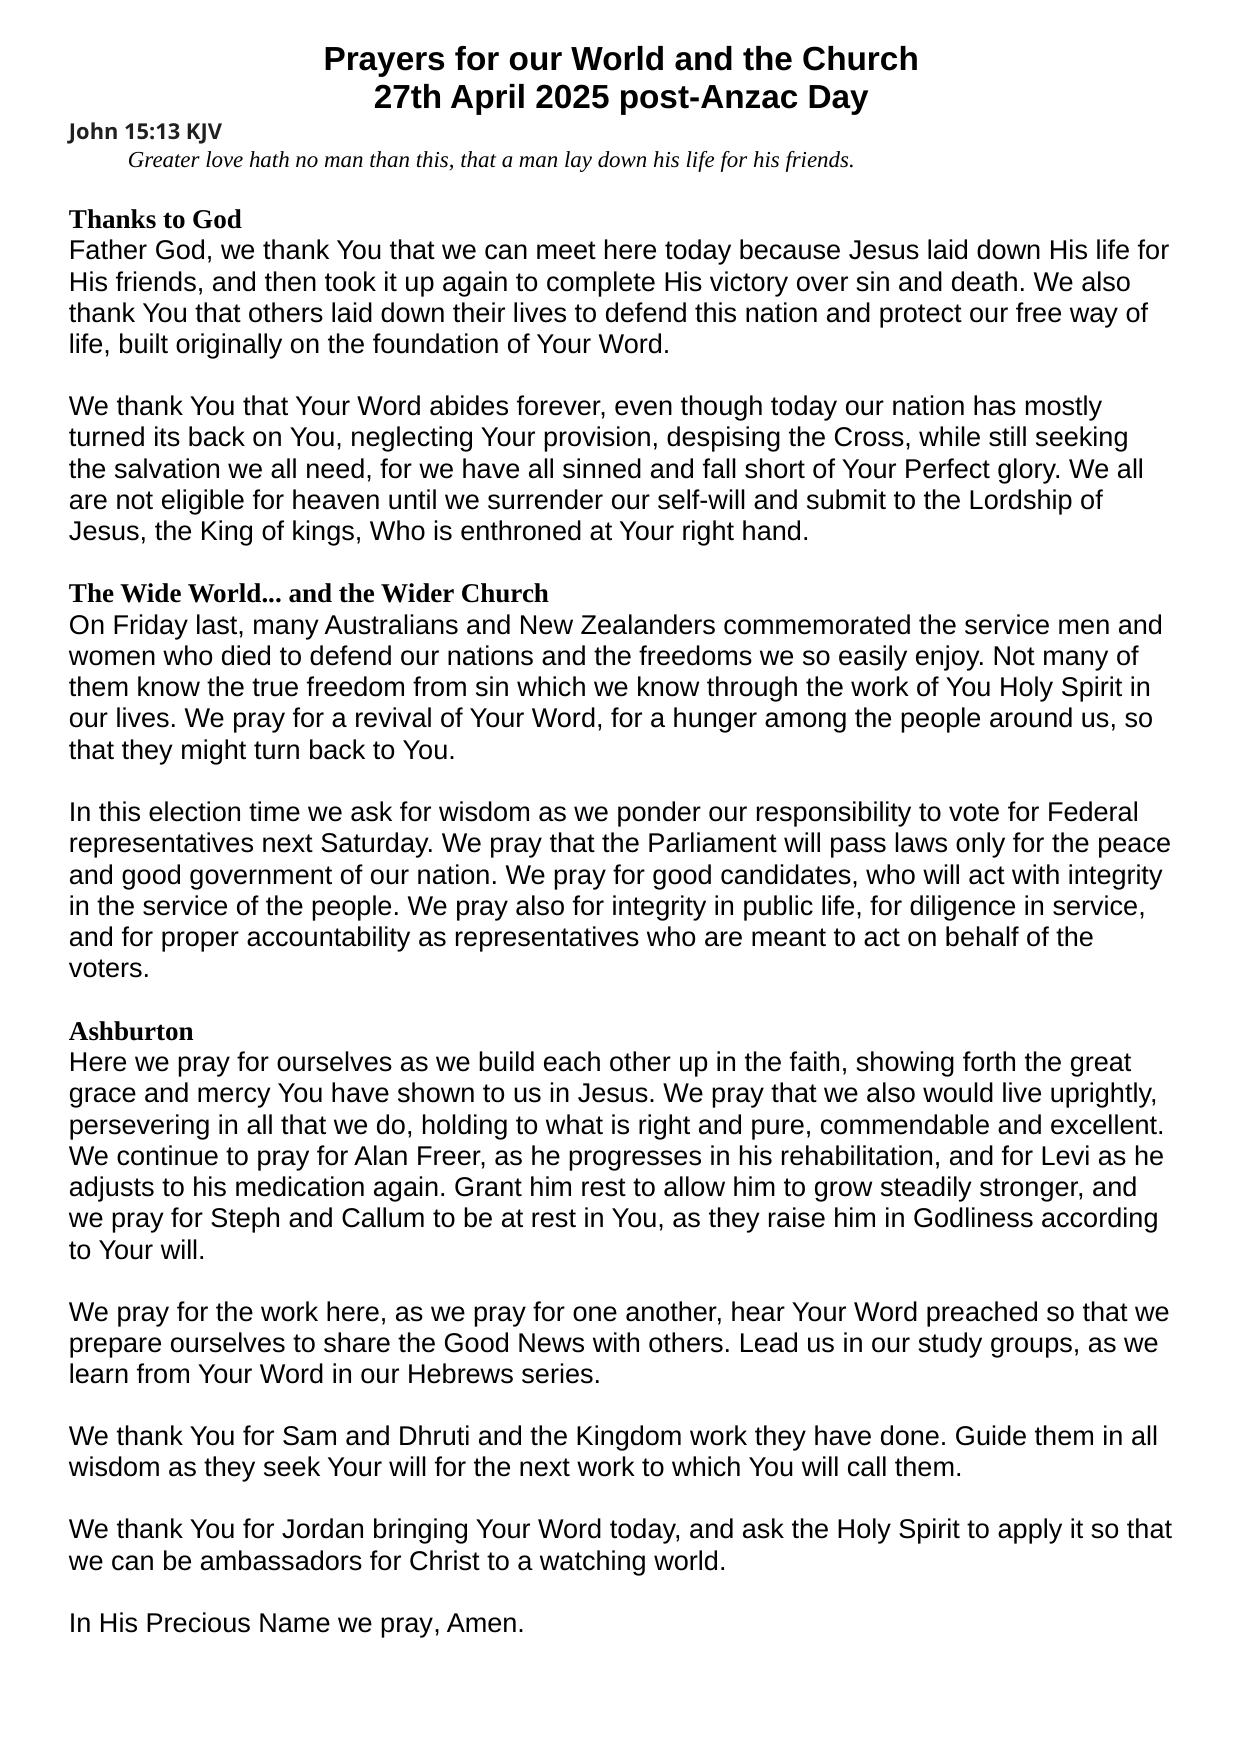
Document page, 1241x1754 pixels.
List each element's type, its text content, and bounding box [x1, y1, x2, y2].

text Father God, we thank You that we can meet here today because Jesus laid down His life for His friends, and then took it up again to complete His victory over sin and death. We also thank You that others laid down their lives to defend this nation and protect our free way of life, built originally on the foundation of Your Word. [69, 234, 1173, 359]
text We thank You for Jordan bringing Your Word today, and ask the Holy Spirit to apply it so that we can be ambassadors for Christ to a watching world. [69, 1513, 1173, 1576]
text On Friday last, many Australians and New Zealanders commemorated the service men and women who died to defend our nations and the freedoms we so easily enjoy. Not many of them know the true freedom from sin which we know through the work of You Holy Spirit in our lives. We pray for a revival of Your Word, for a hunger among the people around us, so that they might turn back to You. [69, 609, 1173, 765]
text John 15:13 KJV [69, 116, 1173, 146]
text Prayers for our World and the Church [69, 39, 1173, 77]
text We pray for the work here, as we pray for one another, hear Your Word preached so that we prepare ourselves to share the Good News with others. Lead us in our study groups, as we learn from Your Word in our Hebrews series. [69, 1296, 1173, 1389]
text We thank You that Your Word abides forever, even though today our nation has mostly turned its back on You, neglecting Your provision, despising the Cross, while still seeking the salvation we all need, for we have all sinned and fall short of Your Perfect glory. We all are not eligible for heaven until we surrender our self-will and submit to the Lordship of Jesus, the King of kings, Who is enthroned at Your right hand. [69, 390, 1173, 546]
text We thank You for Sam and Dhruti and the Kingdom work they have done. Guide them in all wisdom as they seek Your will for the next work to which You will call them. [69, 1420, 1173, 1483]
text Here we pray for ourselves as we build each other up in the faith, showing forth the great grace and mercy You have shown to us in Jesus. We pray that we also would live uprightly, persevering in all that we do, holding to what is right and pure, commendable and excellent. We continue to pray for Alan Freer, as he progresses in his rehabilitation, and for Levi as he adjusts to his medication again. Grant him rest to allow him to grow steadily stronger, and we pray for Steph and Callum to be at rest in You, as they raise him in Godliness according to Your will. [69, 1046, 1173, 1265]
text Ashburton [69, 1015, 1173, 1046]
text 27th April 2025 post-Anzac Day [69, 77, 1173, 116]
text In His Precious Name we pray, Amen. [69, 1607, 1173, 1638]
text Greater love hath no man than this, that a man lay down his life for his friends. [128, 146, 1173, 172]
text The Wide World... and the Wider Church [69, 578, 1173, 609]
text In this election time we ask for wisdom as we ponder our responsibility to vote for Federal representatives next Saturday. We pray that the Parliament will pass laws only for the peace and good government of our nation. We pray for good candidates, who will act with integrity in the service of the people. We pray also for integrity in public life, for diligence in service, and for proper accountability as representatives who are meant to act on behalf of the voters. [69, 796, 1173, 984]
text Thanks to God [69, 203, 1173, 234]
